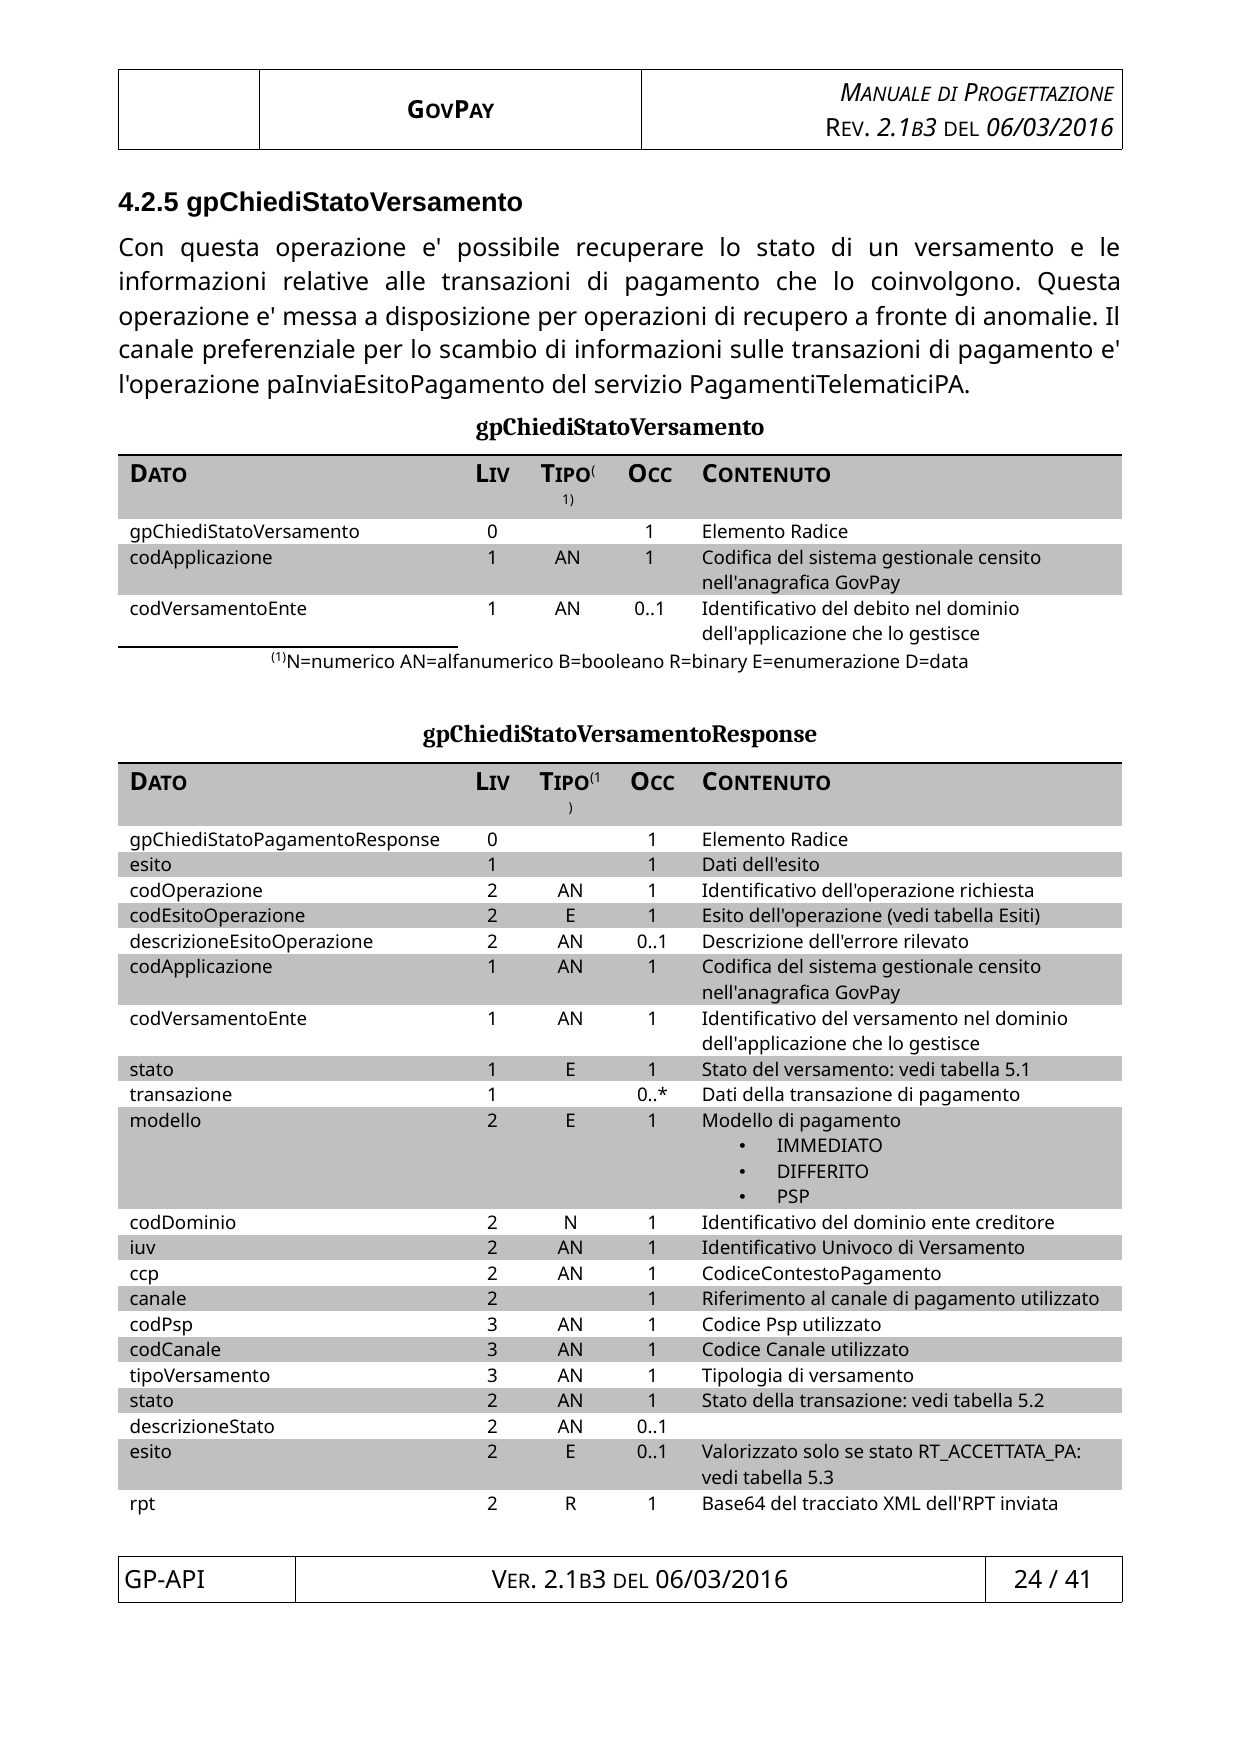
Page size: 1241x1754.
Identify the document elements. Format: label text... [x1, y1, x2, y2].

table_cell 1 [614, 877, 690, 903]
table_cell AN [526, 1388, 614, 1413]
table_cell 1 [614, 954, 690, 1005]
table_cell AN [526, 544, 609, 595]
table_cell 1 [614, 1235, 690, 1260]
table_cell Elemento Radice [690, 519, 1122, 544]
table_cell 1 [458, 1056, 526, 1081]
table_cell Valorizzato solo se stato RT_ACCETTATA_PA: vedi tabella 5.3 [690, 1439, 1122, 1490]
table_cell Codifica del sistema gestionale censito nell'anagrafica GovPay [690, 954, 1122, 1005]
table_cell [526, 852, 614, 877]
table_cell 0..1 [609, 595, 690, 646]
table_cell AN [526, 595, 609, 646]
table_cell 1 [614, 826, 690, 852]
table_cell codDominio [118, 1209, 458, 1234]
table_cell Codifica del sistema gestionale censito nell'anagrafica GovPay [690, 544, 1122, 595]
table_cell 3 [458, 1362, 526, 1388]
table_cell Tipologia di versamento [690, 1362, 1122, 1388]
table_cell 1 [614, 1005, 690, 1056]
table_cell Esito dell'operazione (vedi tabella Esiti) [690, 903, 1122, 928]
table_cell iuv [118, 1235, 458, 1260]
table_cell Identificativo del dominio ente creditore [690, 1209, 1122, 1234]
table_cell 2 [458, 1260, 526, 1286]
table_cell E [526, 1439, 614, 1490]
table_cell AN [526, 928, 614, 954]
table_cell 2 [458, 1388, 526, 1413]
table_cell 1 [458, 595, 526, 646]
table_cell descrizioneEsitoOperazione [118, 928, 458, 954]
table_cell 0 [458, 519, 526, 544]
table_cell 1 [614, 1107, 690, 1209]
table_cell 1 [614, 1286, 690, 1311]
table_cell 0..1 [614, 928, 690, 954]
table_cell Dato [118, 456, 458, 519]
table_cell Liv [458, 456, 526, 519]
table_cell R [526, 1490, 614, 1515]
table_cell E [526, 1056, 614, 1081]
table_cell Identificativo Univoco di Versamento [690, 1235, 1122, 1260]
table_cell 1 [614, 1209, 690, 1234]
table_cell Contenuto [690, 456, 1122, 519]
table_cell 1 [614, 852, 690, 877]
table_cell stato [118, 1388, 458, 1413]
table_header gpChiediStatoVersamentoResponse [118, 720, 1122, 762]
table_cell AN [526, 1235, 614, 1260]
table_cell Codice Psp utilizzato [690, 1311, 1122, 1337]
table_cell 2 [458, 1286, 526, 1311]
table_cell Liv [458, 764, 526, 826]
table_header gpChiediStatoVersamento [118, 413, 1122, 454]
table_cell 1 [614, 1056, 690, 1081]
table_cell AN [526, 877, 614, 903]
table_cell stato [118, 1056, 458, 1081]
table_cell [526, 1081, 614, 1107]
table_cell gpChiediStatoPagamentoResponse [118, 826, 458, 852]
table_cell E [526, 903, 614, 928]
table_cell [526, 826, 614, 852]
table_cell 1 [458, 954, 526, 1005]
table_cell 2 [458, 1439, 526, 1490]
table_cell rpt [118, 1490, 458, 1515]
table_cell Identificativo del debito nel dominio dell'applicazione che lo gestisce [690, 595, 1122, 646]
table_cell descrizioneStato [118, 1413, 458, 1439]
table_cell modello [118, 1107, 458, 1209]
table_cell 1 [614, 1388, 690, 1413]
table_cell Identificativo dell'operazione richiesta [690, 877, 1122, 903]
table_cell 3 [458, 1337, 526, 1362]
table_cell AN [526, 1311, 614, 1337]
table_cell Identificativo del versamento nel dominio dell'applicazione che lo gestisce [690, 1005, 1122, 1056]
table_cell 1 [614, 1337, 690, 1362]
table_cell 1 [614, 903, 690, 928]
text (1)N=numerico AN=alfanumerico B=booleano R=binary E=enumerazione D=data [118, 648, 1122, 674]
table_cell codPsp [118, 1311, 458, 1337]
table_cell 2 [458, 1235, 526, 1260]
table_cell Stato del versamento: vedi tabella 5.1 [690, 1056, 1122, 1081]
table_cell esito [118, 1439, 458, 1490]
table_cell 2 [458, 1490, 526, 1515]
table_cell canale [118, 1286, 458, 1311]
table_cell 3 [458, 1311, 526, 1337]
table_cell tipoVersamento [118, 1362, 458, 1388]
table_cell 1 [614, 1490, 690, 1515]
table_cell 1 [614, 1362, 690, 1388]
table_cell 2 [458, 1107, 526, 1209]
table_cell codApplicazione [118, 954, 458, 1005]
table_cell 0..1 [614, 1413, 690, 1439]
text Con questa operazione e' possibile recuperare lo stato di un versamento e le informazioni relative alle transazioni di pagamento che lo coinvolgono. Questa operazione e' messa a disposizione per operazioni di recupero a fronte di anomalie. Il canale preferenziale per lo scambio di informazioni sulle transazioni di pagamento e' l'operazione paInviaEsitoPagamento del servizio PagamentiTelematiciPA. [118, 230, 1122, 400]
table_cell Occ [614, 764, 690, 826]
table_cell 0..* [614, 1081, 690, 1107]
table_cell 2 [458, 877, 526, 903]
table_cell AN [526, 954, 614, 1005]
table_cell CodiceContestoPagamento [690, 1260, 1122, 1286]
table_cell 2 [458, 903, 526, 928]
table_cell Dati della transazione di pagamento [690, 1081, 1122, 1107]
table_cell Riferimento al canale di pagamento utilizzato [690, 1286, 1122, 1311]
table_cell AN [526, 1005, 614, 1056]
table_cell 2 [458, 928, 526, 954]
table_cell Elemento Radice [690, 826, 1122, 852]
table_cell codVersamentoEnte [118, 595, 458, 646]
table_cell Occ [609, 456, 690, 519]
table_cell AN [526, 1260, 614, 1286]
table_cell AN [526, 1413, 614, 1439]
table_cell Tipo(1) [526, 456, 609, 519]
table_cell Dati dell'esito [690, 852, 1122, 877]
table_cell 2 [458, 1209, 526, 1234]
table_cell 1 [614, 1311, 690, 1337]
table_cell 1 [458, 544, 526, 595]
table_cell gpChiediStatoVersamento [118, 519, 458, 544]
table_cell [690, 1413, 1122, 1439]
table_cell 0 [458, 826, 526, 852]
table_cell transazione [118, 1081, 458, 1107]
table_cell [526, 1286, 614, 1311]
table_cell AN [526, 1337, 614, 1362]
table_cell E [526, 1107, 614, 1209]
table_cell 1 [614, 1260, 690, 1286]
table_cell codVersamentoEnte [118, 1005, 458, 1056]
table_cell Contenuto [690, 764, 1122, 826]
subtitle gpChiediStatoVersamento [118, 186, 1122, 217]
table_cell 0..1 [614, 1439, 690, 1490]
table_cell 1 [609, 544, 690, 595]
table_cell Codice Canale utilizzato [690, 1337, 1122, 1362]
table_cell Tipo(1) [526, 764, 614, 826]
table_cell codEsitoOperazione [118, 903, 458, 928]
table_cell 1 [458, 1005, 526, 1056]
table_cell codOperazione [118, 877, 458, 903]
table_cell 1 [458, 852, 526, 877]
table_cell AN [526, 1362, 614, 1388]
table_cell ccp [118, 1260, 458, 1286]
table_cell Descrizione dell'errore rilevato [690, 928, 1122, 954]
table_cell Dato [118, 764, 458, 826]
table_cell codCanale [118, 1337, 458, 1362]
table_cell 1 [458, 1081, 526, 1107]
table_cell Modello di pagamento IMMEDIATO DIFFERITO PSP [690, 1107, 1122, 1209]
table_cell [526, 519, 609, 544]
table_cell Stato della transazione: vedi tabella 5.2 [690, 1388, 1122, 1413]
table_cell N [526, 1209, 614, 1234]
table_cell esito [118, 852, 458, 877]
table_cell codApplicazione [118, 544, 458, 595]
table_cell 1 [609, 519, 690, 544]
table_cell 2 [458, 1413, 526, 1439]
table_cell Base64 del tracciato XML dell'RPT inviata [690, 1490, 1122, 1515]
